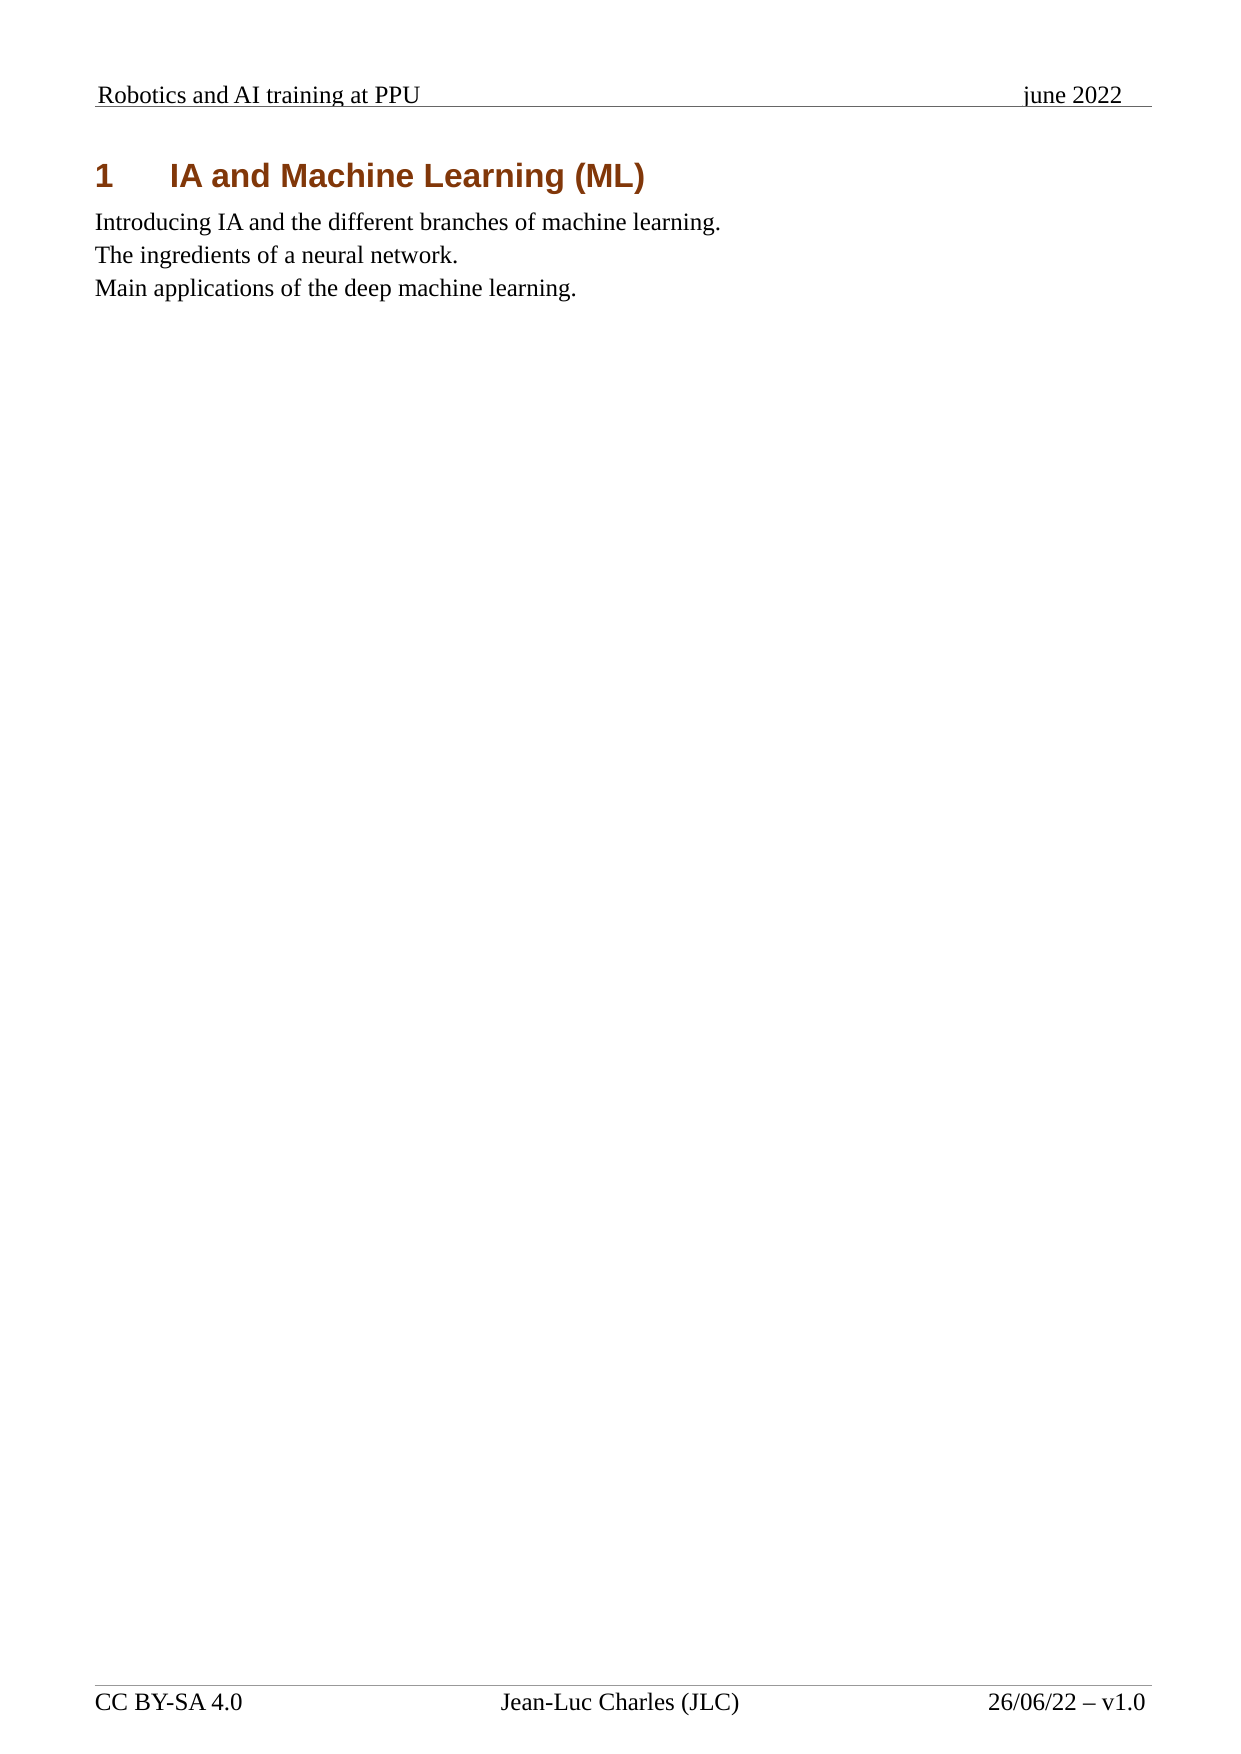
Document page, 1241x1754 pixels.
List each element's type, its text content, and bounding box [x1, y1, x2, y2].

text Main applications of the deep machine learning. [94, 273, 1152, 302]
text The ingredients of a neural network. [94, 240, 1152, 269]
subtitle IA and Machine Learning (ML) [94, 156, 1152, 195]
text Introducing IA and the different branches of machine learning. [94, 207, 1152, 236]
